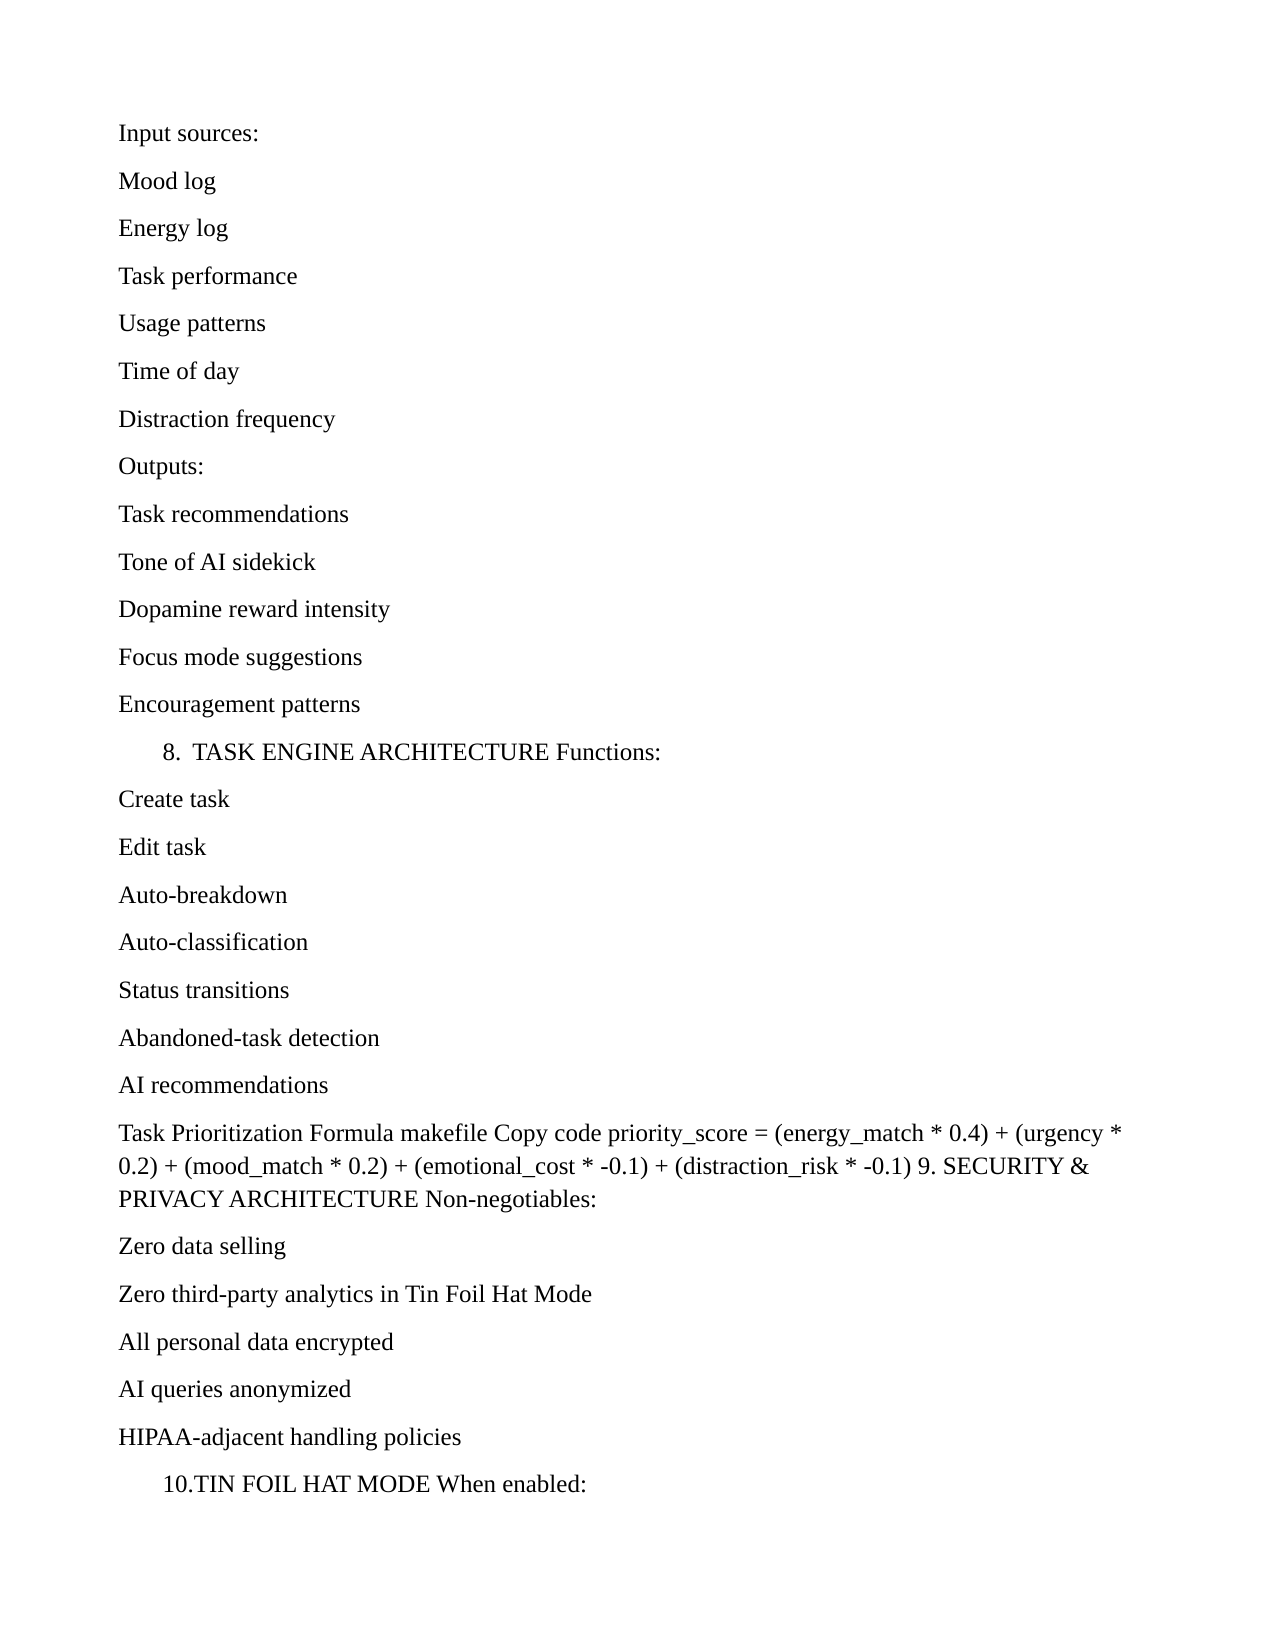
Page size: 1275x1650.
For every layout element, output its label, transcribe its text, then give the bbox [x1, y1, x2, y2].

text Status transitions [118, 975, 1157, 1004]
text Create task [118, 784, 1157, 813]
text Usage patterns [118, 308, 1157, 337]
text HIPAA-adjacent handling policies [118, 1422, 1157, 1451]
text Task Prioritization Formula makefile Copy code priority_score = (energy_match * 0.4) + (urgency * 0.2) + (mood_match * 0.2) + (emotional_cost * -0.1) + (distraction_risk * -0.1) 9. SECURITY & PRIVACY ARCHITECTURE Non-negotiables: [118, 1118, 1157, 1213]
text Input sources: [118, 118, 1157, 147]
text Encouragement patterns [118, 689, 1157, 718]
text Abandoned-task detection [118, 1023, 1157, 1051]
text Auto-breakdown [118, 880, 1157, 908]
text AI recommendations [118, 1070, 1157, 1099]
text Zero third-party analytics in Tin Foil Hat Mode [118, 1279, 1157, 1308]
text Mood log [118, 166, 1157, 194]
text Auto-classification [118, 927, 1157, 956]
list TIN FOIL HAT MODE When enabled: [162, 1469, 1157, 1498]
text Focus mode suggestions [118, 642, 1157, 671]
text Energy log [118, 213, 1157, 242]
text Time of day [118, 356, 1157, 385]
text Edit task [118, 832, 1157, 861]
text AI queries anonymized [118, 1374, 1157, 1403]
text All personal data encrypted [118, 1327, 1157, 1355]
text Task recommendations [118, 499, 1157, 528]
text Dopamine reward intensity [118, 594, 1157, 623]
text Outputs: [118, 451, 1157, 480]
text Tone of AI sidekick [118, 547, 1157, 575]
text Task performance [118, 261, 1157, 290]
text Zero data selling [118, 1231, 1157, 1260]
text Distraction frequency [118, 404, 1157, 432]
list TASK ENGINE ARCHITECTURE Functions: [162, 737, 1157, 766]
